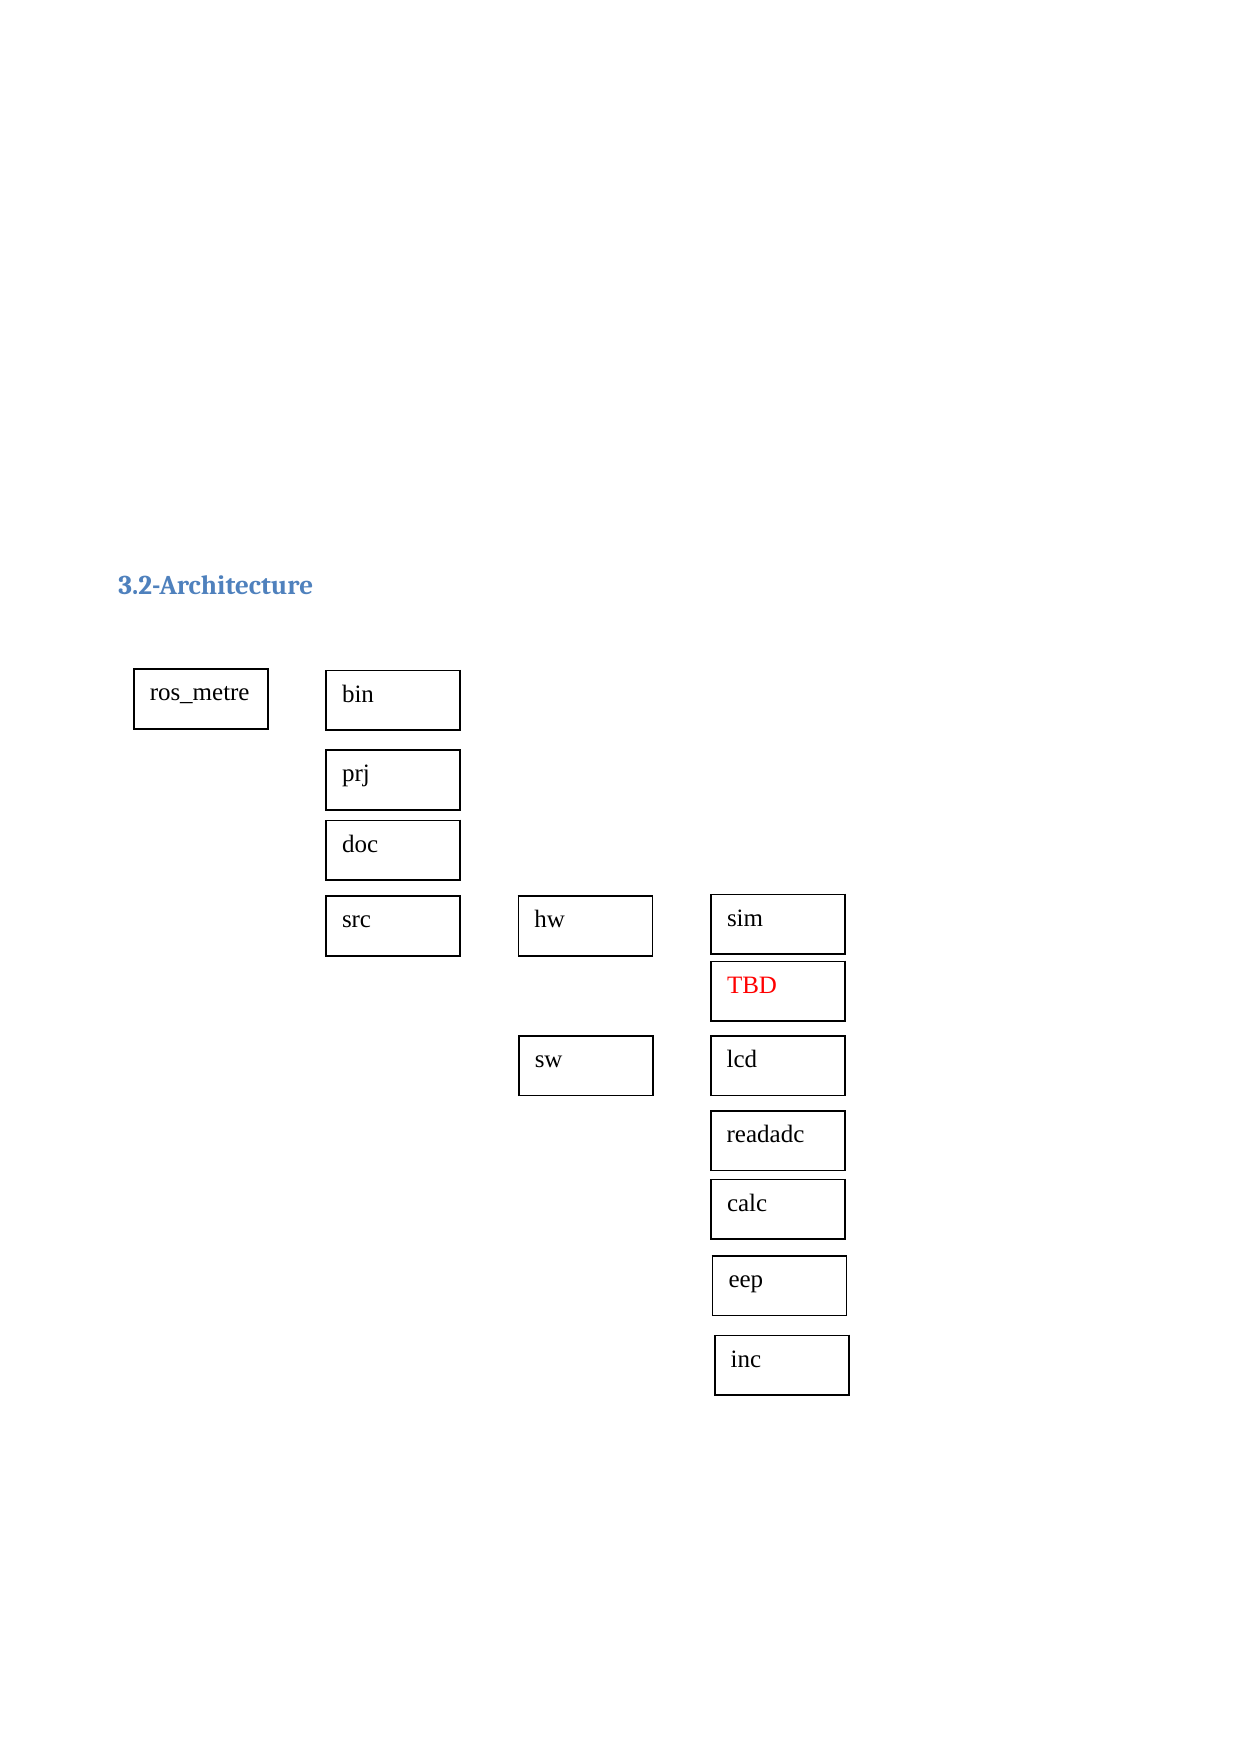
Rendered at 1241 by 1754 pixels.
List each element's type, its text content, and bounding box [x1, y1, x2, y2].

text lcd [726, 1044, 829, 1073]
text readadc [726, 1119, 829, 1148]
text inc [730, 1344, 833, 1372]
text ros_metre [149, 677, 252, 706]
subtitle 3.2-Architecture [118, 570, 1122, 601]
text sim [727, 903, 829, 931]
text bin [342, 679, 444, 707]
text sw [534, 1044, 637, 1073]
text src [342, 904, 444, 933]
text calc [727, 1188, 829, 1217]
text doc [342, 829, 444, 857]
text prj [342, 758, 444, 787]
text TBD [727, 970, 829, 998]
text eep [728, 1264, 831, 1293]
text hw [534, 904, 637, 933]
